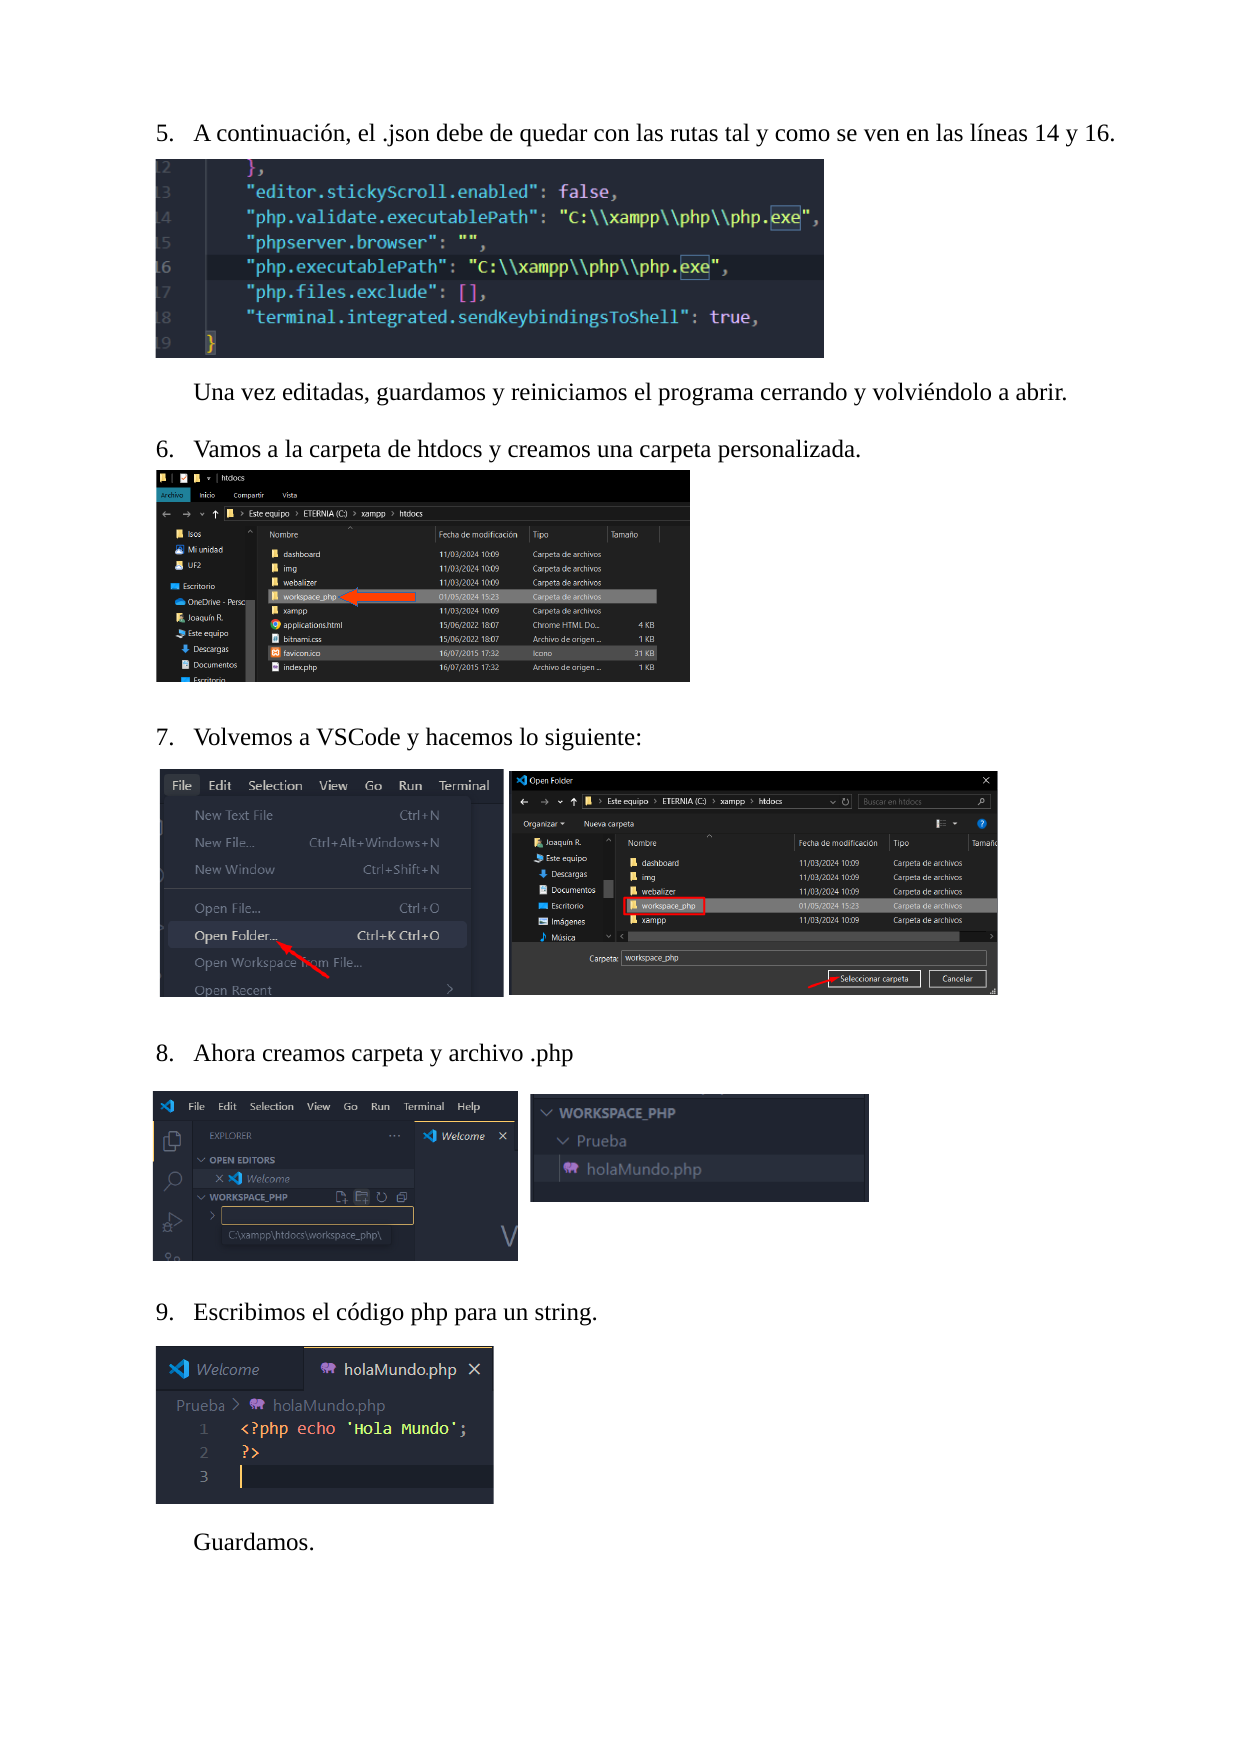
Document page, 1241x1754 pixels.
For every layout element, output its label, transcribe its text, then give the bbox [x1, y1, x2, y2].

picture [530, 1094, 869, 1202]
picture [155, 159, 824, 358]
list Ahora creamos carpeta y archivo .php [156, 1038, 1122, 1297]
picture [155, 1346, 494, 1504]
picture [152, 1091, 518, 1261]
list Vamos a la carpeta de htdocs y creamos una carpeta personalizada. [156, 434, 1122, 722]
list Escribimos el código php para un string. Guardamos. [156, 1297, 1122, 1613]
list Volvemos a VSCode y hacemos lo siguiente: [156, 722, 1122, 1038]
picture [156, 470, 690, 682]
picture [159, 769, 504, 997]
list A continuación, el .json debe de quedar con las rutas tal y como se ven en las líneas 14 y 16. Una vez editadas, guardamos y reiniciamos el programa cerrando y volviéndolo a abrir. [156, 118, 1122, 434]
picture [509, 771, 998, 995]
